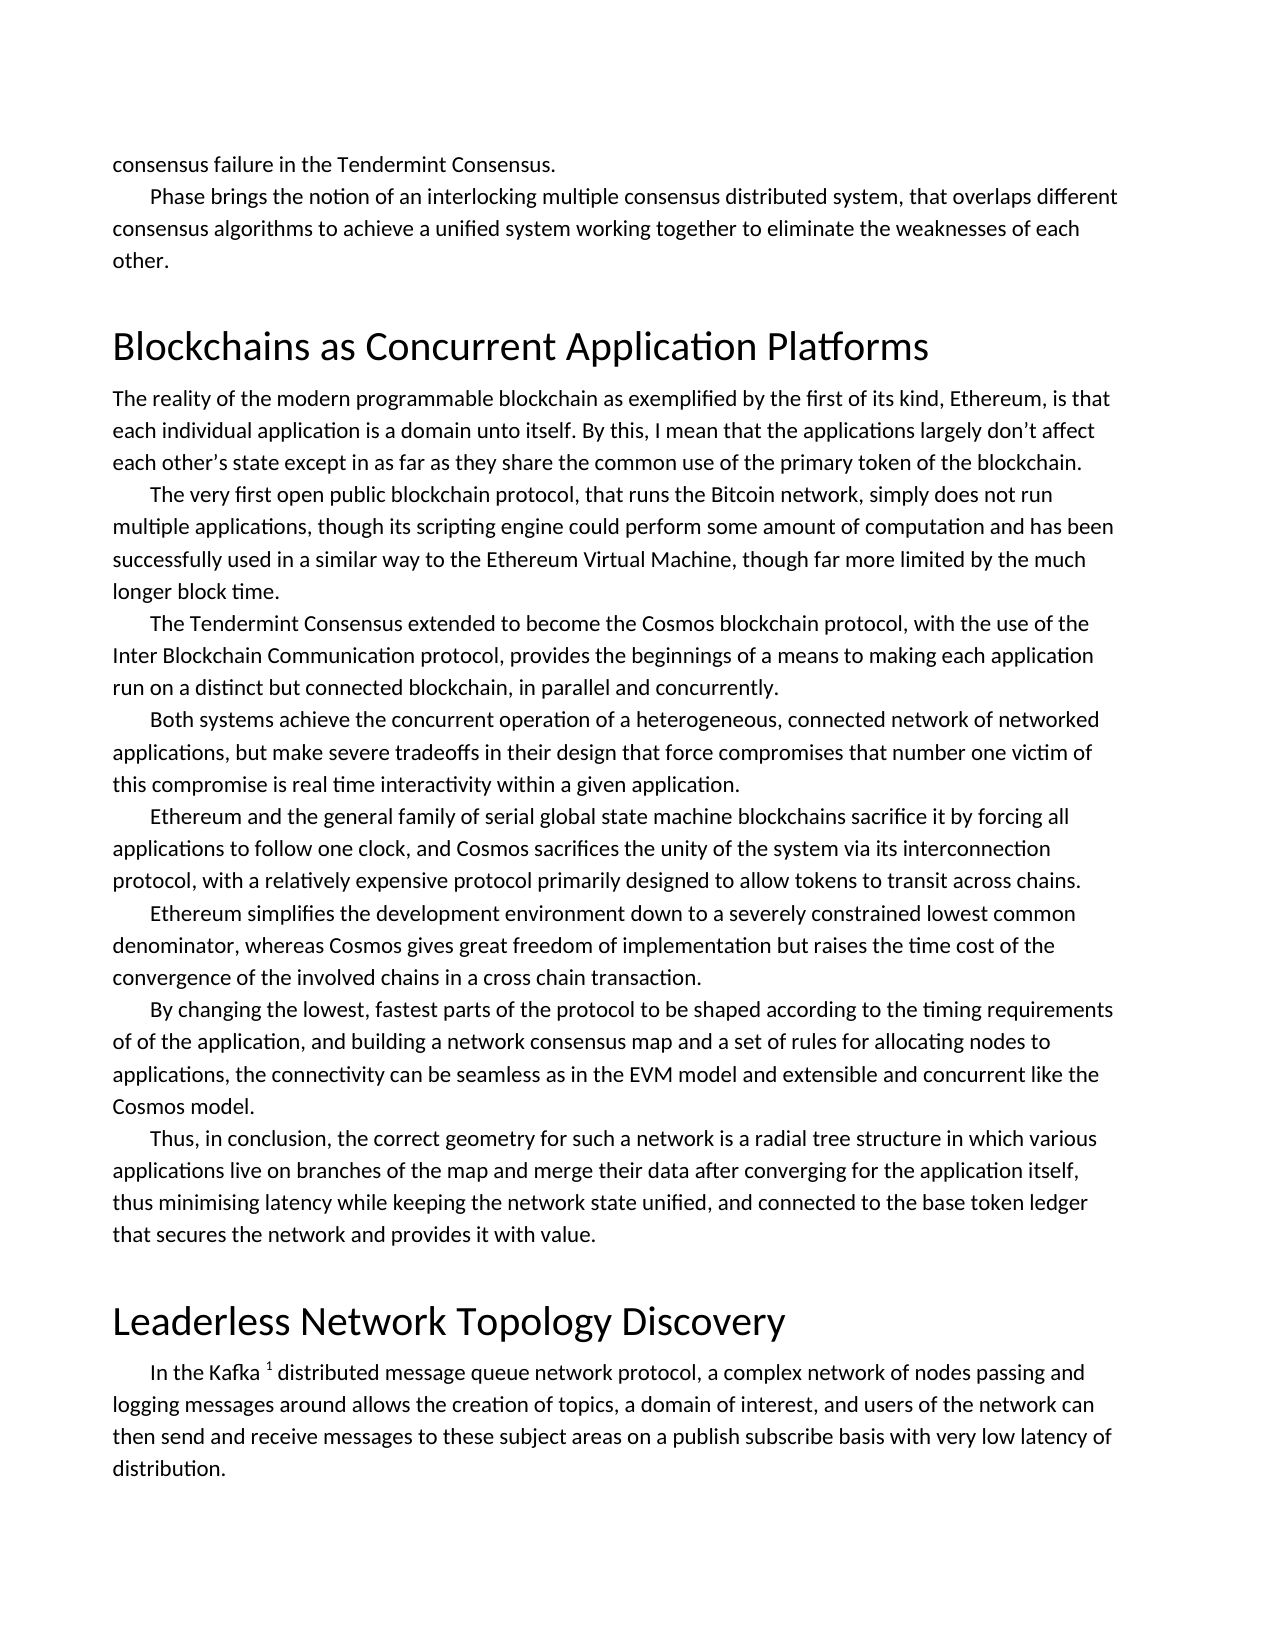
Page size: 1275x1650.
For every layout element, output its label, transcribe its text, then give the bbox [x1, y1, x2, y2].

subtitle Leaderless Network Topology Discovery [112, 1294, 1125, 1345]
text consensus failure in the Tendermint Consensus. [112, 150, 1125, 178]
text The very first open public blockchain protocol, that runs the Bitcoin network, simply does not run multiple applications, though its scripting engine could perform some amount of computation and has been successfully used in a similar way to the Ethereum Virtual Machine, though far more limited by the much longer block time. [112, 480, 1125, 605]
text The reality of the modern programmable blockchain as exemplified by the first of its kind, Ethereum, is that each individual application is a domain unto itself. By this, I mean that the applications largely don’t affect each other’s state except in as far as they share the common use of the primary token of the blockchain. [112, 384, 1125, 476]
text By changing the lowest, fastest parts of the protocol to be shaped according to the timing requirements of of the application, and building a network consensus map and a set of rules for allocating nodes to applications, the connectivity can be seamless as in the EVM model and extensible and concurrent like the Cosmos model. [112, 995, 1125, 1120]
text Phase brings the notion of an interlocking multiple consensus distributed system, that overlaps different consensus algorithms to achieve a unified system working together to eliminate the weaknesses of each other. [112, 182, 1125, 274]
subtitle Blockchains as Concurrent Application Platforms [112, 320, 1125, 371]
text Ethereum and the general family of serial global state machine blockchains sacrifice it by forcing all applications to follow one clock, and Cosmos sacrifices the unity of the system via its interconnection protocol, with a relatively expensive protocol primarily designed to allow tokens to transit across chains. [112, 802, 1125, 894]
text In the Kafka 1 distributed message queue network protocol, a complex network of nodes passing and logging messages around allows the creation of topics, a domain of interest, and users of the network can then send and receive messages to these subject areas on a publish subscribe basis with very low latency of distribution. [112, 1358, 1125, 1482]
text Both systems achieve the concurrent operation of a heterogeneous, connected network of networked applications, but make severe tradeoffs in their design that force compromises that number one victim of this compromise is real time interactivity within a given application. [112, 706, 1125, 798]
text Thus, in conclusion, the correct geometry for such a network is a radial tree structure in which various applications live on branches of the map and merge their data after converging for the application itself, thus minimising latency while keeping the network state unified, and connected to the base token ledger that secures the network and provides it with value. [112, 1124, 1125, 1249]
text Ethereum simplifies the development environment down to a severely constrained lowest common denominator, whereas Cosmos gives great freedom of implementation but raises the time cost of the convergence of the involved chains in a cross chain transaction. [112, 899, 1125, 991]
text The Tendermint Consensus extended to become the Cosmos blockchain protocol, with the use of the Inter Blockchain Communication protocol, provides the beginnings of a means to making each application run on a distinct but connected blockchain, in parallel and concurrently. [112, 609, 1125, 701]
